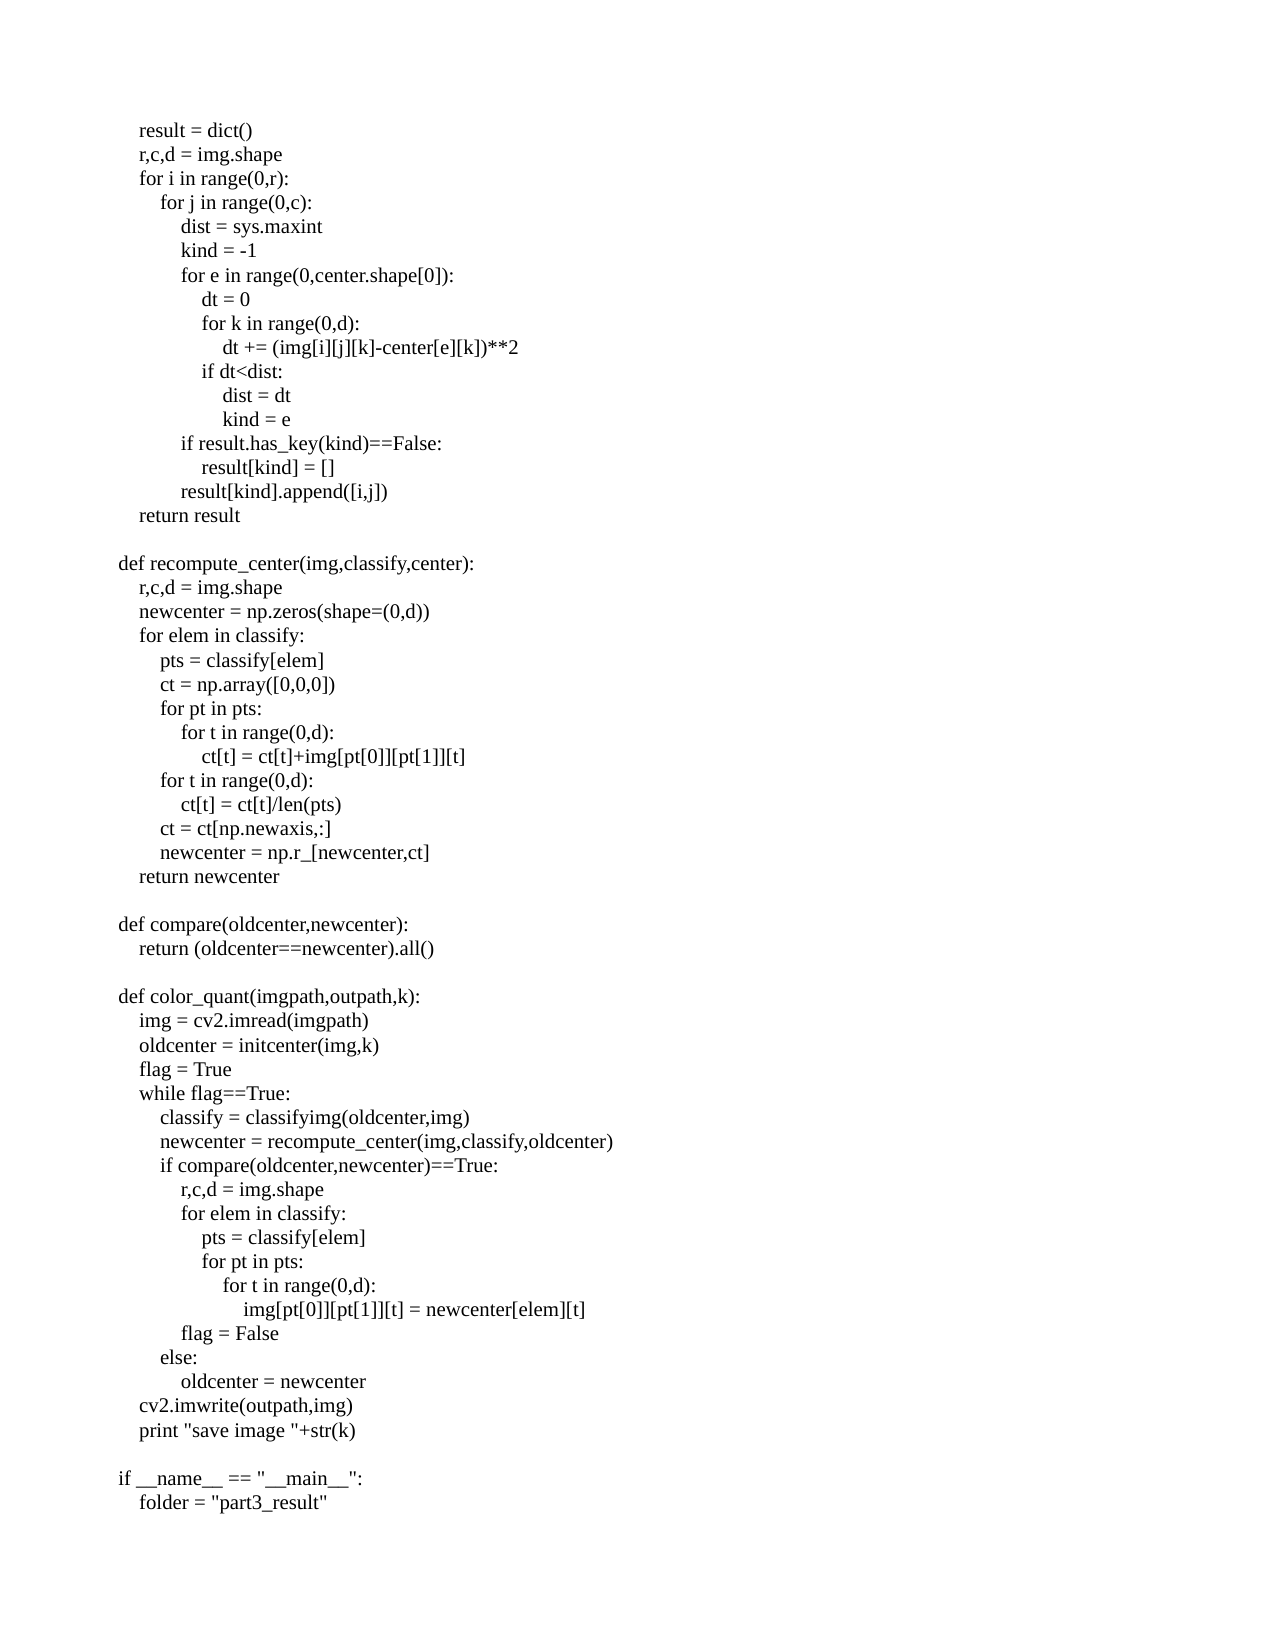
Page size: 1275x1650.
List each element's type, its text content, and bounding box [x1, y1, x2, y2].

text for t in range(0,d): [118, 720, 1157, 744]
text def color_quant(imgpath,outpath,k): [118, 984, 1157, 1008]
text r,c,d = img.shape [118, 575, 1157, 599]
text oldcenter = initcenter(img,k) [118, 1032, 1157, 1057]
text dist = sys.maxint [118, 214, 1157, 238]
text r,c,d = img.shape [118, 142, 1157, 166]
text print "save image "+str(k) [118, 1417, 1157, 1442]
text for j in range(0,c): [118, 190, 1157, 214]
text for t in range(0,d): [118, 768, 1157, 792]
text newcenter = np.r_[newcenter,ct] [118, 840, 1157, 864]
text return result [118, 503, 1157, 527]
text if __name__ == "__main__": [118, 1466, 1157, 1490]
text return newcenter [118, 864, 1157, 888]
text for t in range(0,d): [118, 1273, 1157, 1297]
text flag = False [118, 1321, 1157, 1345]
text cv2.imwrite(outpath,img) [118, 1393, 1157, 1417]
text for e in range(0,center.shape[0]): [118, 262, 1157, 287]
text newcenter = np.zeros(shape=(0,d)) [118, 599, 1157, 623]
text for k in range(0,d): [118, 311, 1157, 335]
text for pt in pts: [118, 1249, 1157, 1273]
text pts = classify[elem] [118, 647, 1157, 672]
text ct[t] = ct[t]/len(pts) [118, 792, 1157, 816]
text while flag==True: [118, 1081, 1157, 1105]
text def recompute_center(img,classify,center): [118, 551, 1157, 575]
text if result.has_key(kind)==False: [118, 431, 1157, 455]
text if dt<dist: [118, 359, 1157, 383]
text classify = classifyimg(oldcenter,img) [118, 1105, 1157, 1129]
text return (oldcenter==newcenter).all() [118, 936, 1157, 960]
text img = cv2.imread(imgpath) [118, 1008, 1157, 1032]
text for i in range(0,r): [118, 166, 1157, 190]
text dist = dt [118, 383, 1157, 407]
text dt = 0 [118, 287, 1157, 311]
text img[pt[0]][pt[1]][t] = newcenter[elem][t] [118, 1297, 1157, 1321]
text if compare(oldcenter,newcenter)==True: [118, 1153, 1157, 1177]
text kind = -1 [118, 238, 1157, 262]
text for pt in pts: [118, 696, 1157, 720]
text result = dict() [118, 118, 1157, 142]
text ct[t] = ct[t]+img[pt[0]][pt[1]][t] [118, 744, 1157, 768]
text for elem in classify: [118, 623, 1157, 647]
text result[kind].append([i,j]) [118, 479, 1157, 503]
text def compare(oldcenter,newcenter): [118, 912, 1157, 936]
text r,c,d = img.shape [118, 1177, 1157, 1201]
text ct = ct[np.newaxis,:] [118, 816, 1157, 840]
text oldcenter = newcenter [118, 1369, 1157, 1393]
text flag = True [118, 1057, 1157, 1081]
text for elem in classify: [118, 1201, 1157, 1225]
text ct = np.array([0,0,0]) [118, 672, 1157, 696]
text else: [118, 1345, 1157, 1369]
text kind = e [118, 407, 1157, 431]
text dt += (img[i][j][k]-center[e][k])**2 [118, 335, 1157, 359]
text newcenter = recompute_center(img,classify,oldcenter) [118, 1129, 1157, 1153]
text pts = classify[elem] [118, 1225, 1157, 1249]
text folder = "part3_result" [118, 1490, 1157, 1514]
text result[kind] = [] [118, 455, 1157, 479]
